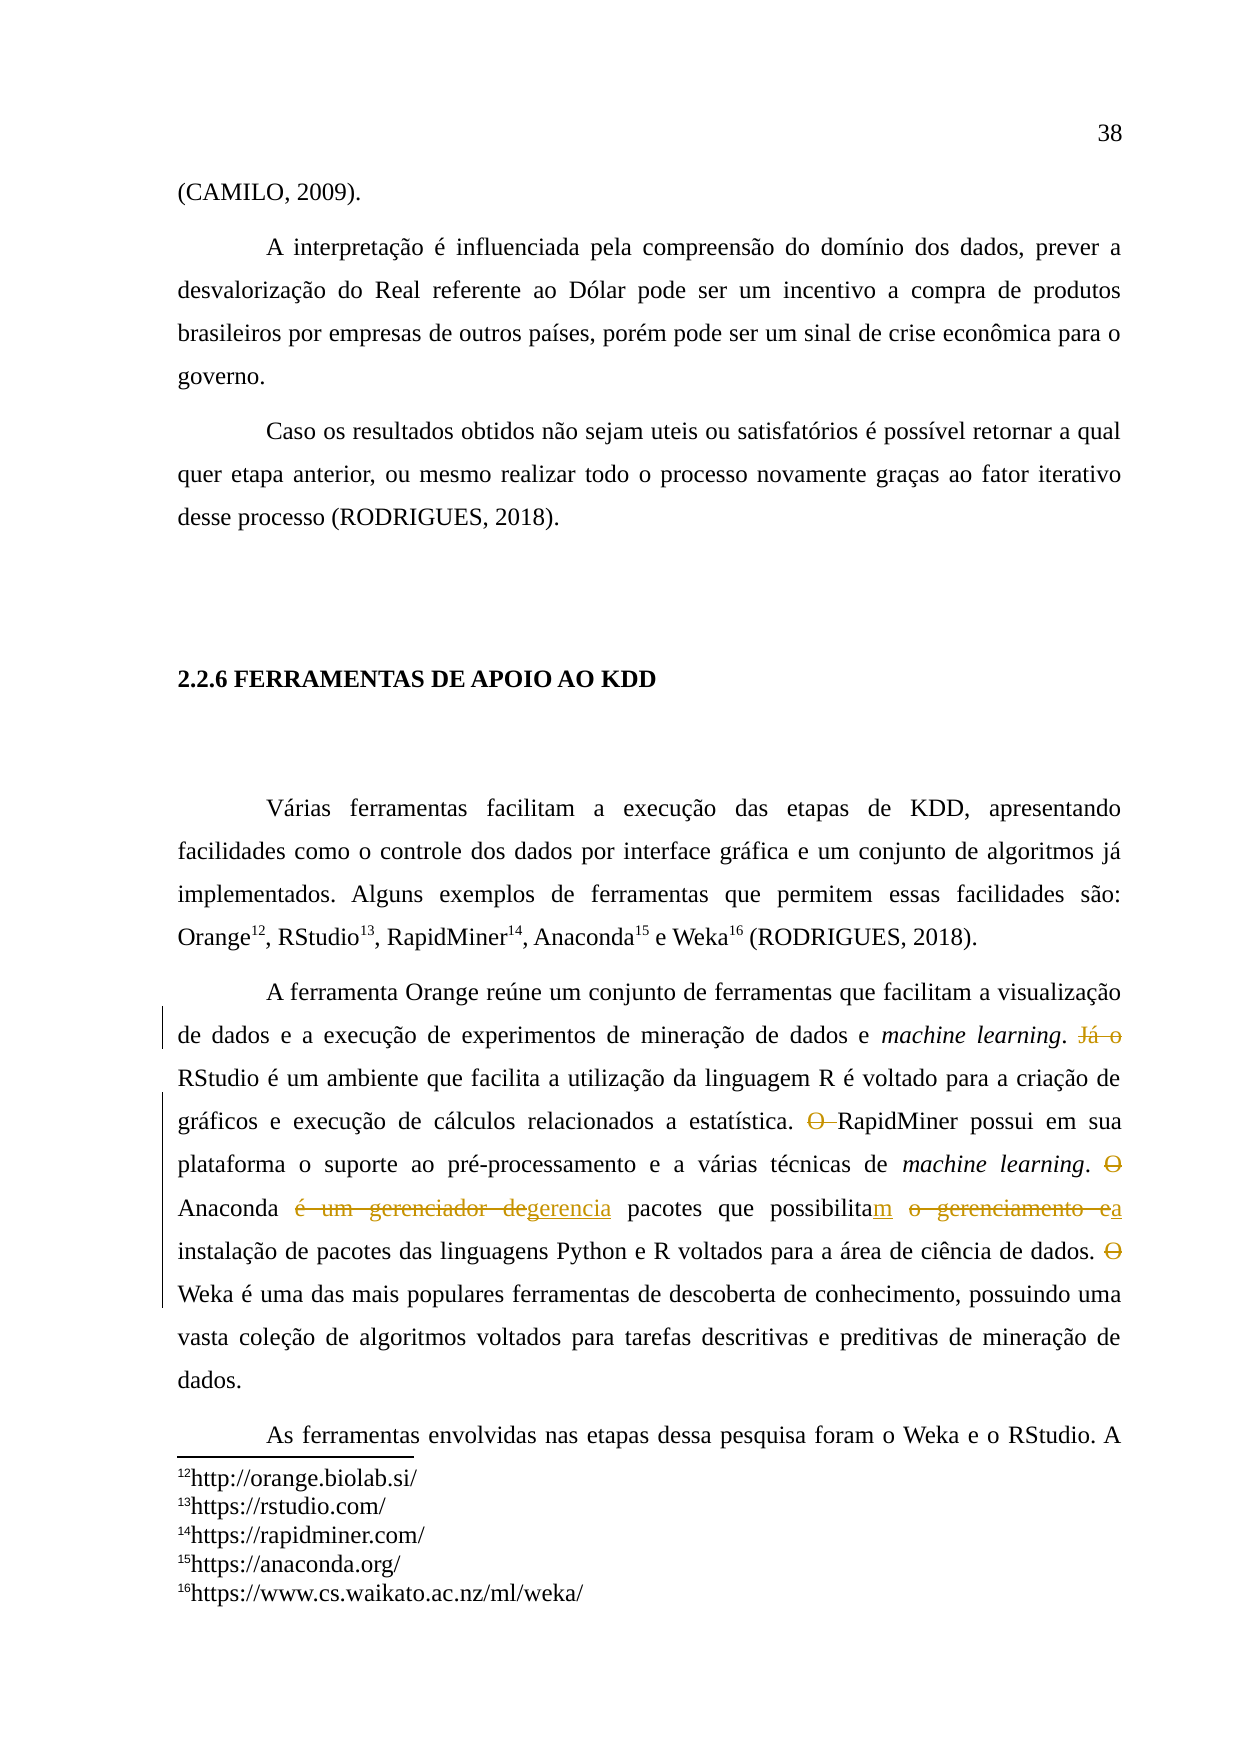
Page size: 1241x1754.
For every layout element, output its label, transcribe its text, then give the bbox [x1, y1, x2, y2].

text Caso os resultados obtidos não sejam uteis ou satisfatórios é possível retornar a qual quer etapa anterior, ou mesmo realizar todo o processo novamente graças ao fator iterativo desse processo (RODRIGUES, 2018). [177, 416, 1122, 531]
text https://anaconda.org/ [177, 1549, 1122, 1578]
text https://rstudio.com/ [177, 1491, 1122, 1520]
text A ferramenta Orange reúne um conjunto de ferramentas que facilitam a visualização de dados e a execução de experimentos de mineração de dados e machine learning. RStudio é um ambiente que facilita a utilização da linguagem R é voltado para a criação de gráficos e execução de cálculos relacionados a estatística. RapidMiner possui em sua plataforma o suporte ao pré-processamento e a várias técnicas de machine learning. Anaconda gerencia pacotes que possibilitam a instalação de pacotes das linguagens Python e R voltados para a área de ciência de dados. Weka é uma das mais populares ferramentas de descoberta de conhecimento, possuindo uma vasta coleção de algoritmos voltados para tarefas descritivas e preditivas de mineração de dados. [177, 977, 1122, 1394]
text https://www.cs.waikato.ac.nz/ml/weka/ [177, 1578, 1122, 1606]
text 2.2.6 Ferramentas de apoio ao KDD [177, 664, 1122, 692]
text (CAMILO, 2009). [177, 177, 1122, 206]
text https://rapidminer.com/ [177, 1520, 1122, 1549]
text A interpretação é influenciada pela compreensão do domínio dos dados, prever a desvalorização do Real referente ao Dólar pode ser um incentivo a compra de produtos brasileiros por empresas de outros países, porém pode ser um sinal de crise econômica para o governo. [177, 232, 1122, 390]
text As ferramentas envolvidas nas etapas dessa pesquisa foram o Weka e o RStudio. A [177, 1420, 1122, 1449]
text Várias ferramentas facilitam a execução das etapas de KDD, apresentando facilidades como o controle dos dados por interface gráfica e um conjunto de algoritmos já implementados. Alguns exemplos de ferramentas que permitem essas facilidades são: Orange, RStudio, RapidMiner, Anaconda e Weka (RODRIGUES, 2018). [177, 793, 1122, 951]
text http://orange.biolab.si/ [177, 1463, 1122, 1491]
